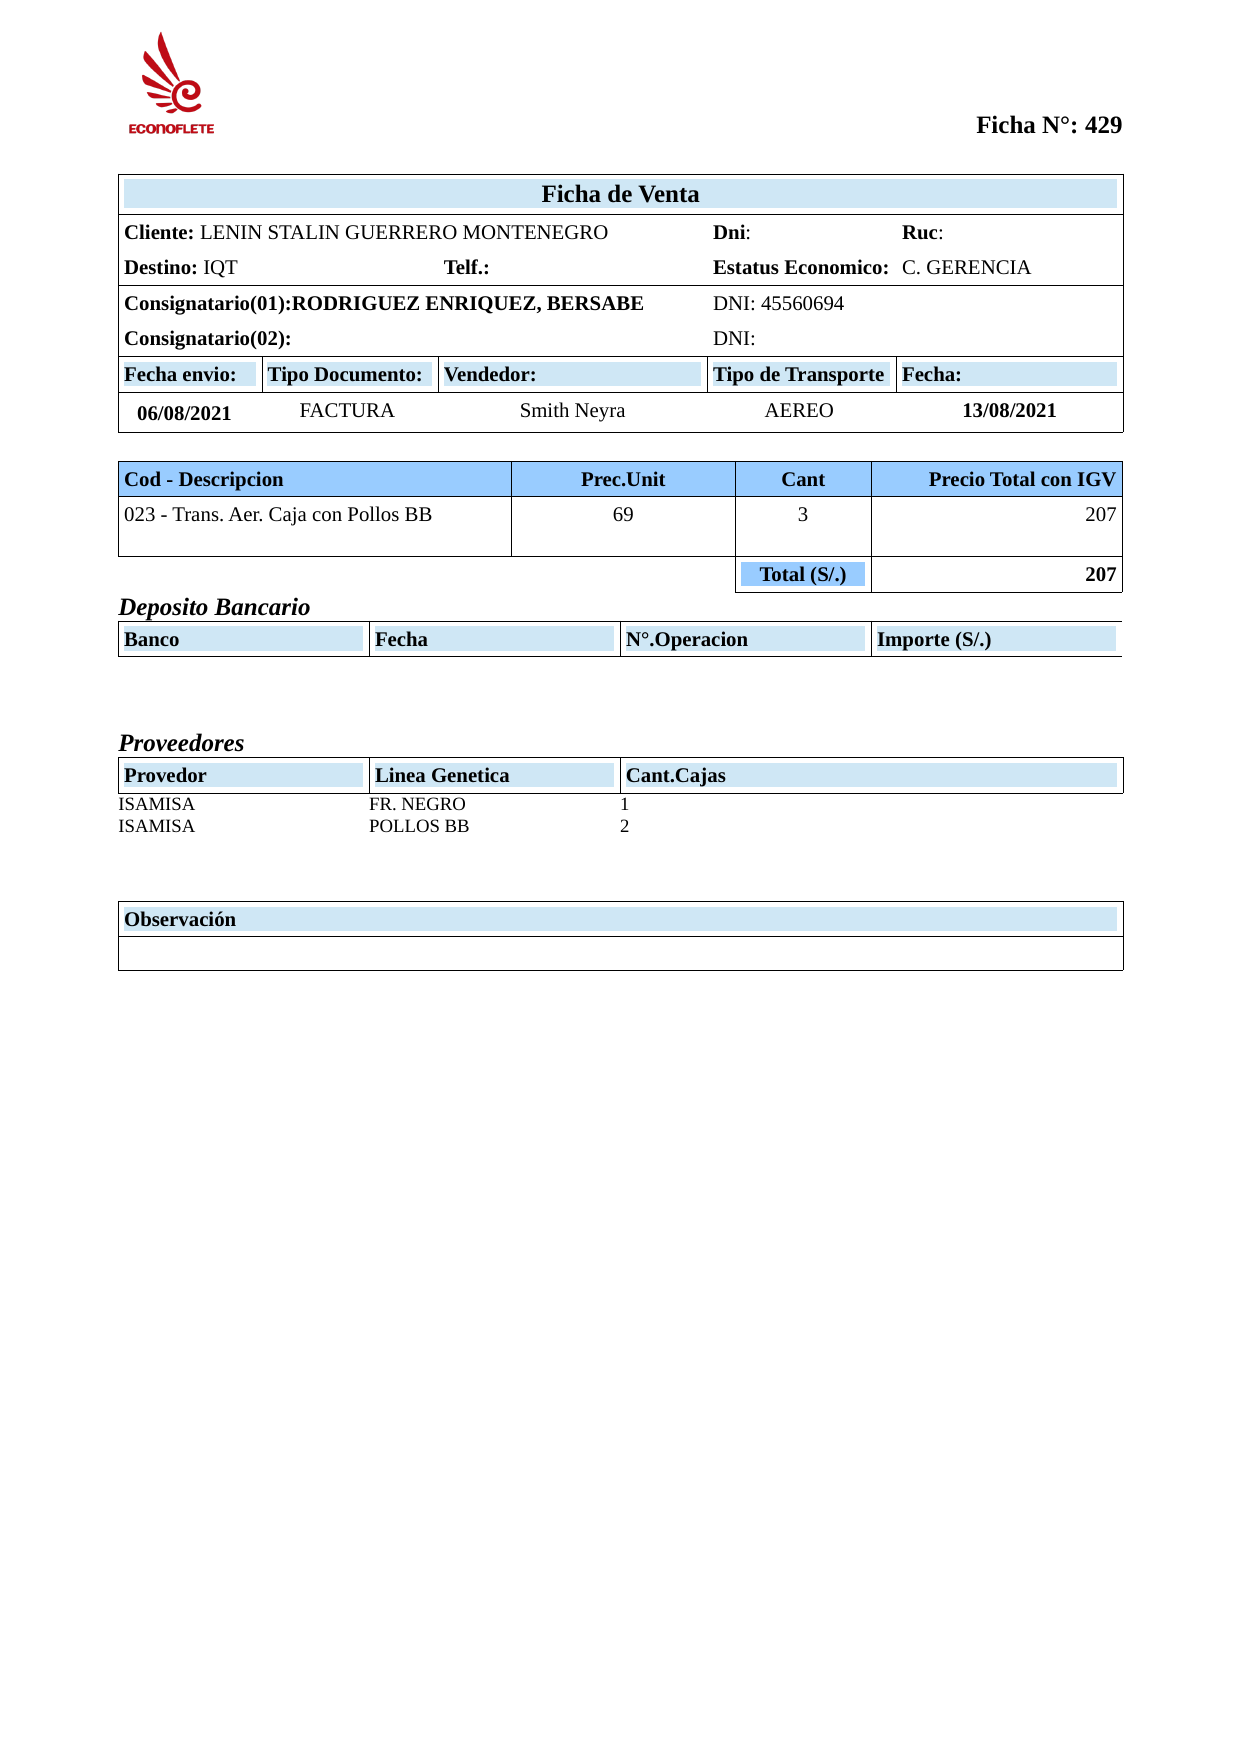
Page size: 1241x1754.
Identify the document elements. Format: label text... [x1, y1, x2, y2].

table_cell [118, 680, 369, 704]
table_cell POLLOS BB [369, 815, 620, 836]
table_cell [119, 937, 1123, 969]
table_cell AEREO [707, 393, 896, 432]
table_cell [369, 858, 620, 879]
table_cell [369, 836, 620, 858]
table_cell Consignatario(02): [119, 321, 707, 356]
table_cell FR. NEGRO [369, 794, 620, 814]
table_cell 1 [620, 794, 1123, 814]
table_cell Telf.: [438, 249, 707, 285]
table_cell Tipo Documento: [263, 357, 438, 392]
table_cell [620, 680, 871, 704]
table_cell Ruc: [896, 215, 1123, 249]
text Deposito Bancario [118, 592, 1122, 621]
table_cell [118, 657, 369, 680]
table_cell [620, 858, 1123, 879]
table_cell Estatus Economico: [707, 249, 896, 285]
table_cell Vendedor: [439, 357, 707, 392]
table_cell ISAMISA [118, 815, 369, 836]
table_cell [118, 557, 511, 592]
table_cell [118, 858, 369, 879]
table_cell [511, 557, 735, 592]
table_header Observación [119, 902, 1123, 936]
table_cell [369, 657, 620, 680]
table_cell [620, 705, 871, 728]
table_header Prec.Unit [512, 462, 735, 496]
table_cell [369, 879, 620, 901]
table_cell Total (S/.) [736, 557, 871, 592]
table_header Importe (S/.) [872, 622, 1122, 656]
table_header Provedor [119, 758, 369, 793]
table_cell Tipo de Transporte [708, 357, 896, 392]
table_cell Cliente: LENIN STALIN GUERRERO MONTENEGRO [119, 215, 707, 249]
table_cell [620, 836, 1123, 858]
table_cell [871, 657, 1122, 680]
table_cell [871, 680, 1122, 704]
table_cell 69 [512, 497, 735, 556]
table_header Banco [119, 622, 369, 656]
table_cell [369, 705, 620, 728]
table_header Ficha de Venta [119, 175, 1123, 214]
table_cell 023 - Trans. Aer. Caja con Pollos BB [119, 497, 511, 556]
table_cell 2 [620, 815, 1123, 836]
table_cell C. GERENCIA [896, 249, 1123, 285]
text Proveedores [118, 728, 1122, 757]
table_cell 13/08/2021 [896, 393, 1123, 432]
table_cell [620, 879, 1123, 901]
table_header Precio Total con IGV [872, 462, 1122, 496]
table_cell Dni: [707, 215, 896, 249]
table_cell 06/08/2021 [119, 393, 262, 432]
table_cell [871, 705, 1122, 728]
table_cell Destino: IQT [119, 249, 438, 285]
table_cell Smith Neyra [438, 393, 707, 432]
table_cell [118, 879, 369, 901]
table_cell Fecha: [897, 357, 1123, 392]
table_header Cant.Cajas [621, 758, 1123, 793]
table_cell DNI: [707, 321, 1123, 356]
table_cell 207 [872, 497, 1122, 556]
table_cell 207 [872, 557, 1122, 592]
picture [118, 31, 225, 134]
table_header Cod - Descripcion [119, 462, 511, 496]
table_cell 3 [736, 497, 871, 556]
table_cell Consignatario(01):RODRIGUEZ ENRIQUEZ, BERSABE [119, 286, 707, 321]
table_header Fecha [370, 622, 620, 656]
table_cell FACTURA [262, 393, 438, 432]
table_cell [118, 705, 369, 728]
table_header Linea Genetica [370, 758, 620, 793]
table_header N°.Operacion [621, 622, 871, 656]
table_cell [620, 657, 871, 680]
table_cell [369, 680, 620, 704]
table_cell ISAMISA [118, 794, 369, 814]
table_cell Fecha envio: [119, 357, 262, 392]
table_cell DNI: 45560694 [707, 286, 1123, 321]
table_cell [118, 836, 369, 858]
table_header Cant [736, 462, 871, 496]
